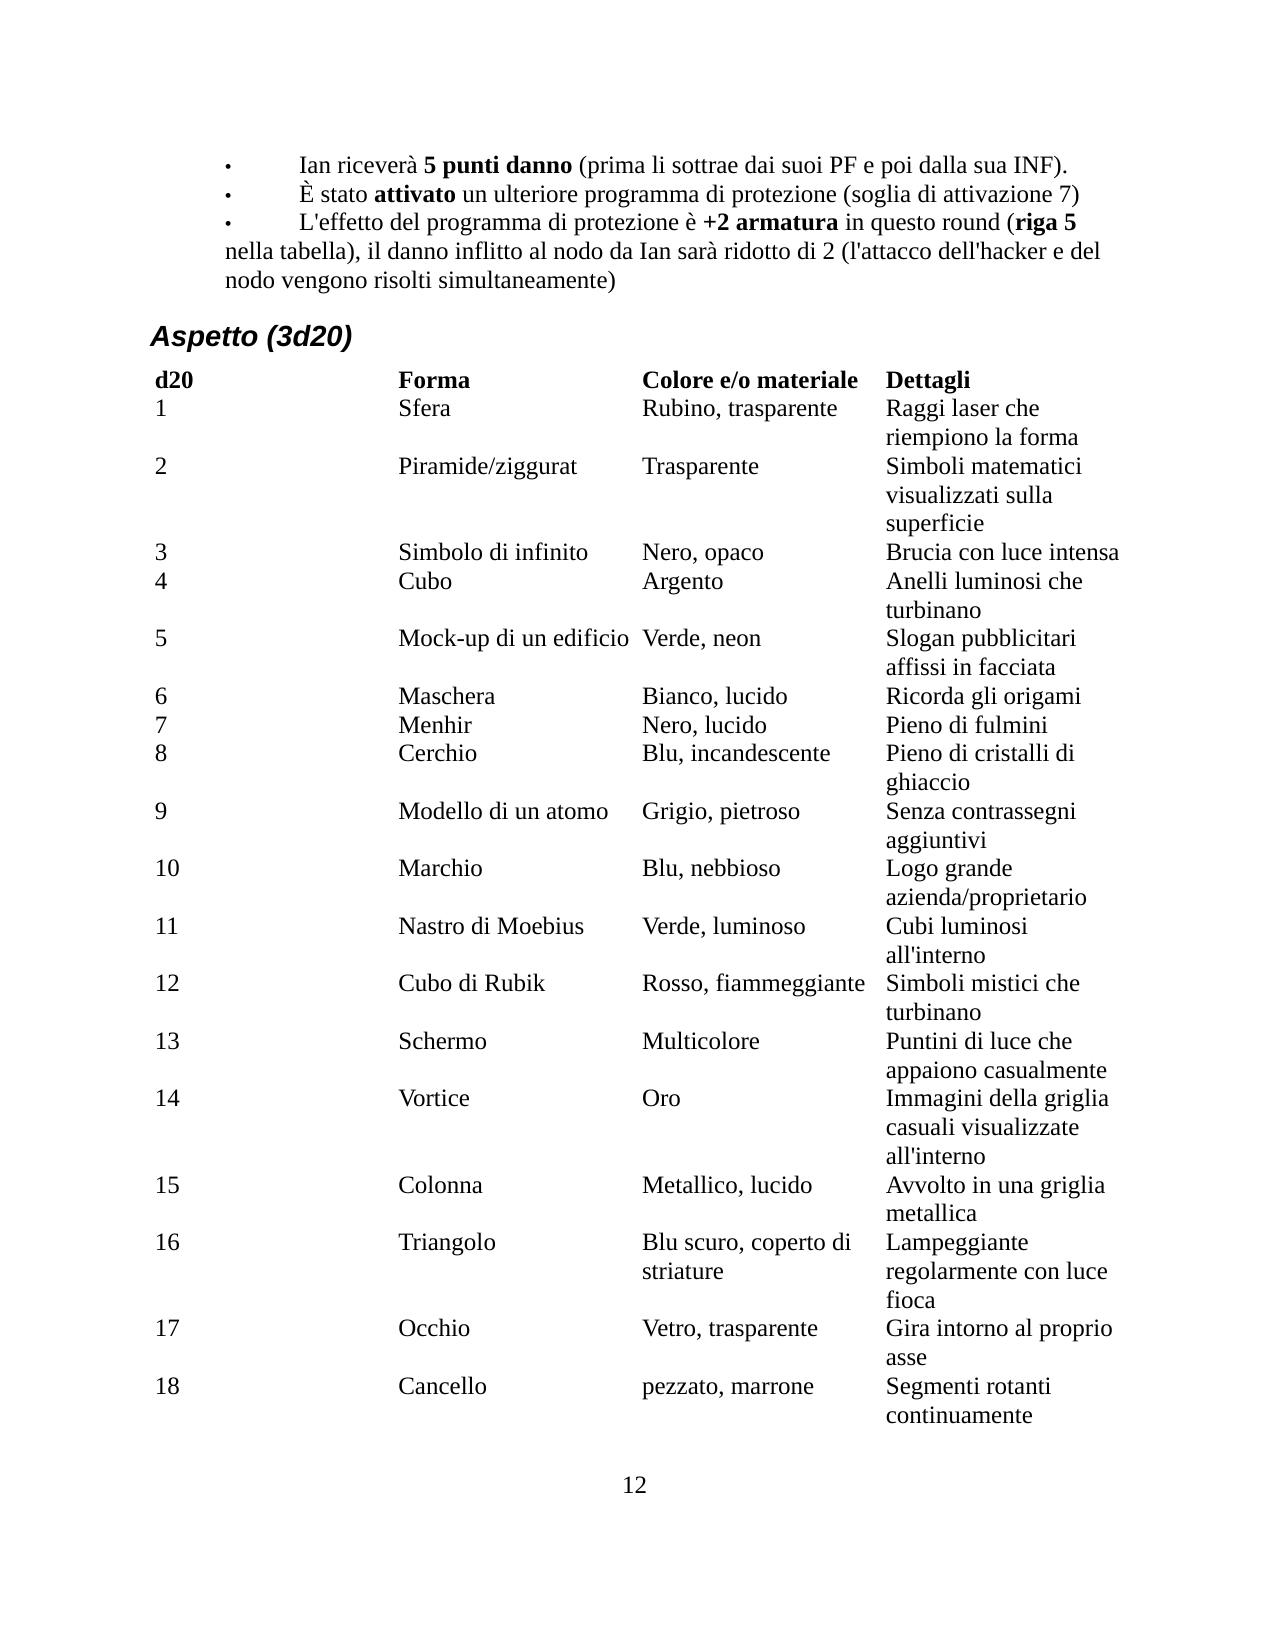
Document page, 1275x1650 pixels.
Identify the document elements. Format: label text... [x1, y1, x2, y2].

table_cell Blu, nebbioso [638, 854, 881, 911]
table_cell 9 [150, 796, 394, 853]
table_cell 13 [150, 1026, 394, 1083]
table_cell Menhir [394, 710, 637, 738]
table_cell Nastro di Moebius [394, 911, 637, 968]
table_cell Blu, incandescente [638, 739, 881, 796]
table_cell Cubo di Rubik [394, 969, 637, 1026]
table_cell Cerchio [394, 739, 637, 796]
table_cell Verde, neon [638, 624, 881, 681]
table_cell Brucia con luce intensa [881, 537, 1125, 566]
table_cell Cancello [394, 1371, 637, 1428]
list Ian riceverà 5 punti danno (prima li sottrae dai suoi PF e poi dalla sua INF). [225, 150, 1125, 179]
table_cell Cubo [394, 566, 637, 623]
table_cell 6 [150, 681, 394, 710]
table_cell Simboli matematici visualizzati sulla superficie [881, 451, 1125, 537]
table_cell Bianco, lucido [638, 681, 881, 710]
table_cell 14 [150, 1084, 394, 1170]
table_cell Multicolore [638, 1026, 881, 1083]
table_cell Anelli luminosi che turbinano [881, 566, 1125, 623]
list L'effetto del programma di protezione è +2 armatura in questo round (riga 5 nella tabella), il danno inflitto al nodo da Ian sarà ridotto di 2 (l'attacco dell'hacker e del nodo vengono risolti simultaneamente) [225, 207, 1125, 294]
table_cell Pieno di fulmini [881, 710, 1125, 738]
table_cell Metallico, lucido [638, 1170, 881, 1227]
table_cell Slogan pubblicitari affissi in facciata [881, 624, 1125, 681]
table_cell Argento [638, 566, 881, 623]
table_cell Schermo [394, 1026, 637, 1083]
table_cell Occhio [394, 1314, 637, 1371]
table_cell Rubino, trasparente [638, 394, 881, 451]
table_cell Rosso, fiammeggiante [638, 969, 881, 1026]
table_cell Marchio [394, 854, 637, 911]
table_header Colore e/o materiale [638, 365, 881, 393]
table_cell Gira intorno al proprio asse [881, 1314, 1125, 1371]
table_cell Immagini della griglia casuali visualizzate all'interno [881, 1084, 1125, 1170]
table_cell 16 [150, 1227, 394, 1313]
table_cell Raggi laser che riempiono la forma [881, 394, 1125, 451]
table_cell Verde, luminoso [638, 911, 881, 968]
table_cell Ricorda gli origami [881, 681, 1125, 710]
table_cell Mock-up di un edificio [394, 624, 637, 681]
table_cell 12 [150, 969, 394, 1026]
table_cell 3 [150, 537, 394, 566]
table_cell Logo grande azienda/proprietario [881, 854, 1125, 911]
table_cell 4 [150, 566, 394, 623]
table_cell 1 [150, 394, 394, 451]
table_cell Cubi luminosi all'interno [881, 911, 1125, 968]
table_cell pezzato, marrone [638, 1371, 881, 1428]
table_cell Simbolo di infinito [394, 537, 637, 566]
table_header d20 [150, 365, 394, 393]
table_cell Avvolto in una griglia metallica [881, 1170, 1125, 1227]
table_cell Senza contrassegni aggiuntivi [881, 796, 1125, 853]
table_cell Grigio, pietroso [638, 796, 881, 853]
table_cell Colonna [394, 1170, 637, 1227]
table_cell 11 [150, 911, 394, 968]
table_cell Blu scuro, coperto di striature [638, 1227, 881, 1313]
table_cell 15 [150, 1170, 394, 1227]
table_header Dettagli [881, 365, 1125, 393]
table_cell Nero, lucido [638, 710, 881, 738]
table_cell Triangolo [394, 1227, 637, 1313]
table_cell Oro [638, 1084, 881, 1170]
table_cell Puntini di luce che appaiono casualmente [881, 1026, 1125, 1083]
table_cell Segmenti rotanti continuamente [881, 1371, 1125, 1428]
table_cell 7 [150, 710, 394, 738]
subtitle Aspetto (3d20) [150, 319, 1125, 352]
table_cell 17 [150, 1314, 394, 1371]
table_cell 5 [150, 624, 394, 681]
table_cell Trasparente [638, 451, 881, 537]
list È stato attivato un ulteriore programma di protezione (soglia di attivazione 7) [225, 179, 1125, 207]
table_cell Maschera [394, 681, 637, 710]
table_cell Piramide/ziggurat [394, 451, 637, 537]
table_cell 2 [150, 451, 394, 537]
table_cell Sfera [394, 394, 637, 451]
table_cell 18 [150, 1371, 394, 1428]
table_cell Pieno di cristalli di ghiaccio [881, 739, 1125, 796]
table_cell 10 [150, 854, 394, 911]
table_cell Vetro, trasparente [638, 1314, 881, 1371]
table_cell Nero, opaco [638, 537, 881, 566]
table_cell Simboli mistici che turbinano [881, 969, 1125, 1026]
table_cell Modello di un atomo [394, 796, 637, 853]
table_header Forma [394, 365, 637, 393]
table_cell 8 [150, 739, 394, 796]
table_cell Lampeggiante regolarmente con luce fioca [881, 1227, 1125, 1313]
table_cell Vortice [394, 1084, 637, 1170]
